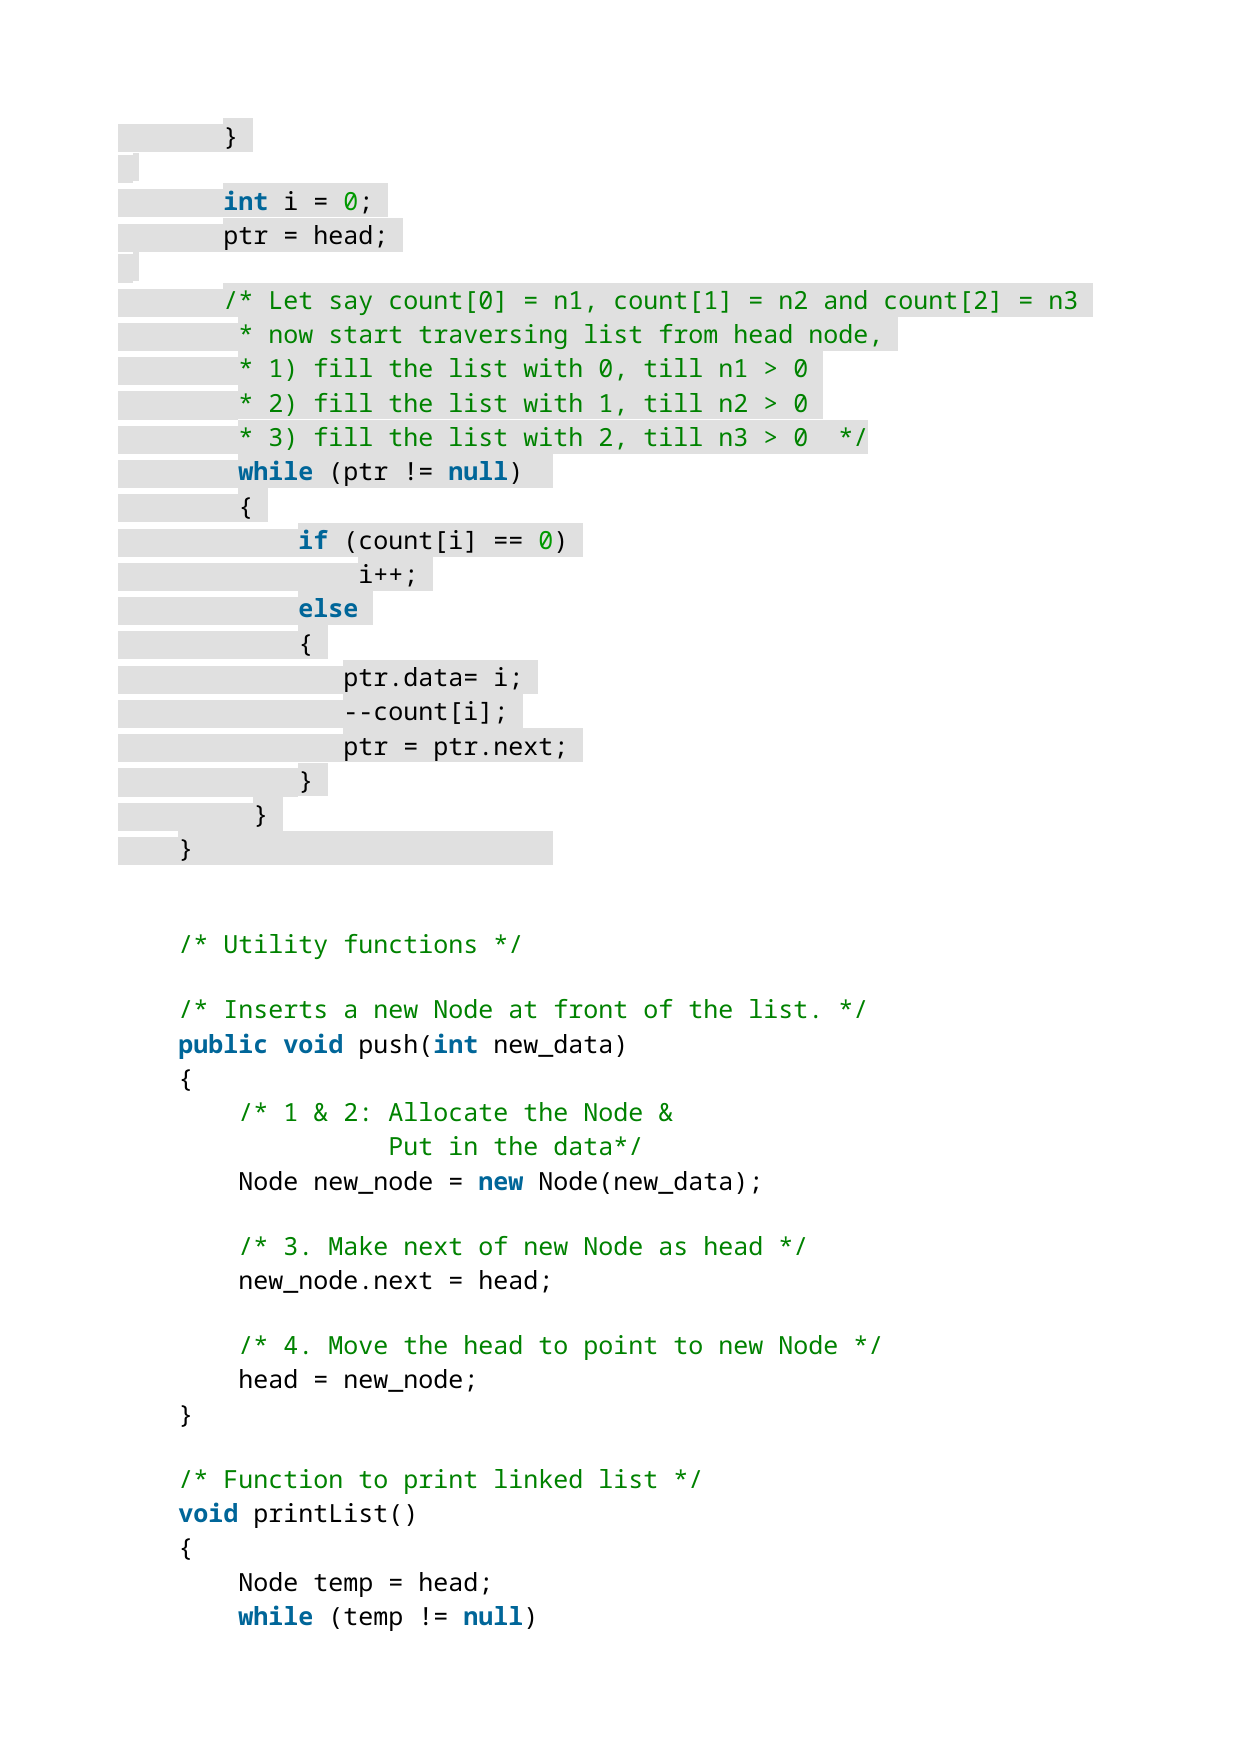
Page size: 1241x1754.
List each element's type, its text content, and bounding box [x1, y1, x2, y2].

text { [118, 488, 1122, 522]
text /* 1 & 2: Allocate the Node & [118, 1095, 1122, 1129]
text Put in the data*/ [118, 1129, 1122, 1163]
text } [118, 797, 1122, 831]
text while (temp != null) [118, 1598, 1122, 1633]
text { [118, 625, 1122, 659]
text } [118, 831, 1122, 865]
text } [118, 118, 1122, 152]
text ptr = head; [118, 217, 1122, 252]
text new_node.next = head; [118, 1263, 1122, 1297]
text --count[i]; [118, 694, 1122, 728]
text * now start traversing list from head node, [118, 317, 1122, 351]
text ptr = ptr.next; [118, 728, 1122, 762]
text /* 4. Move the head to point to new Node */ [118, 1328, 1122, 1362]
text ptr.data= i; [118, 659, 1122, 694]
text Node temp = head; [118, 1564, 1122, 1598]
text * 1) fill the list with 0, till n1 > 0 [118, 351, 1122, 385]
text /* Function to print linked list */ [118, 1461, 1122, 1496]
text void printList() [118, 1496, 1122, 1530]
text * 2) fill the list with 1, till n2 > 0 [118, 385, 1122, 420]
text /* 3. Make next of new Node as head */ [118, 1228, 1122, 1263]
text /* Inserts a new Node at front of the list. */ [118, 992, 1122, 1026]
text /* Let say count[0] = n1, count[1] = n2 and count[2] = n3 [118, 283, 1122, 317]
text /* Utility functions */ [118, 927, 1122, 961]
text * 3) fill the list with 2, till n3 > 0 */ [118, 420, 1122, 454]
text Node new_node = new Node(new_data); [118, 1163, 1122, 1198]
text while (ptr != null) [118, 454, 1122, 488]
text } [118, 762, 1122, 797]
text else [118, 591, 1122, 625]
text public void push(int new_data) [118, 1026, 1122, 1061]
text { [118, 1061, 1122, 1095]
text } [118, 1396, 1122, 1431]
text if (count[i] == 0) [118, 522, 1122, 557]
text { [118, 1530, 1122, 1564]
text i++; [118, 557, 1122, 591]
text int i = 0; [118, 183, 1122, 217]
text head = new_node; [118, 1362, 1122, 1396]
